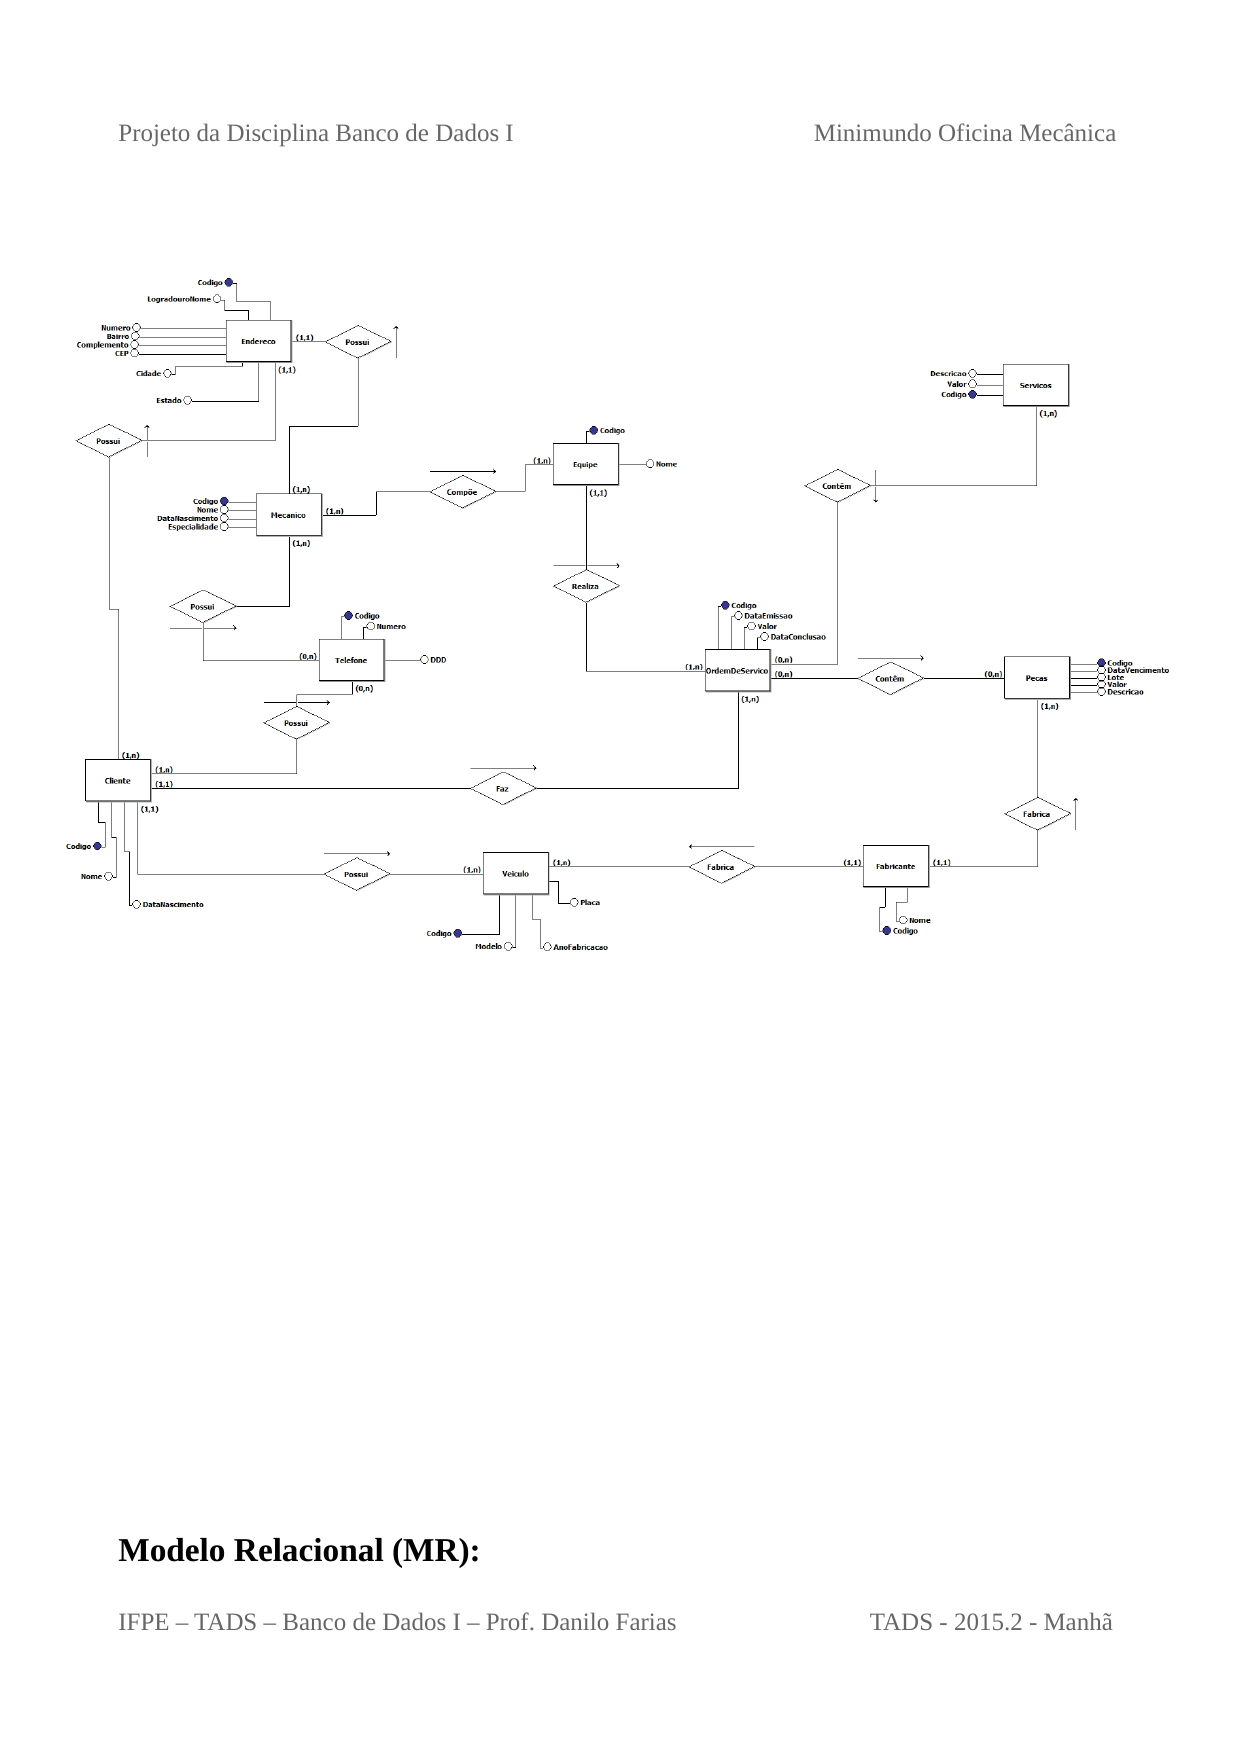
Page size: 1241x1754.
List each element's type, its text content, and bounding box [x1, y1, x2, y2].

picture [62, 264, 1176, 956]
text Modelo Relacional (MR): [118, 1530, 1122, 1569]
